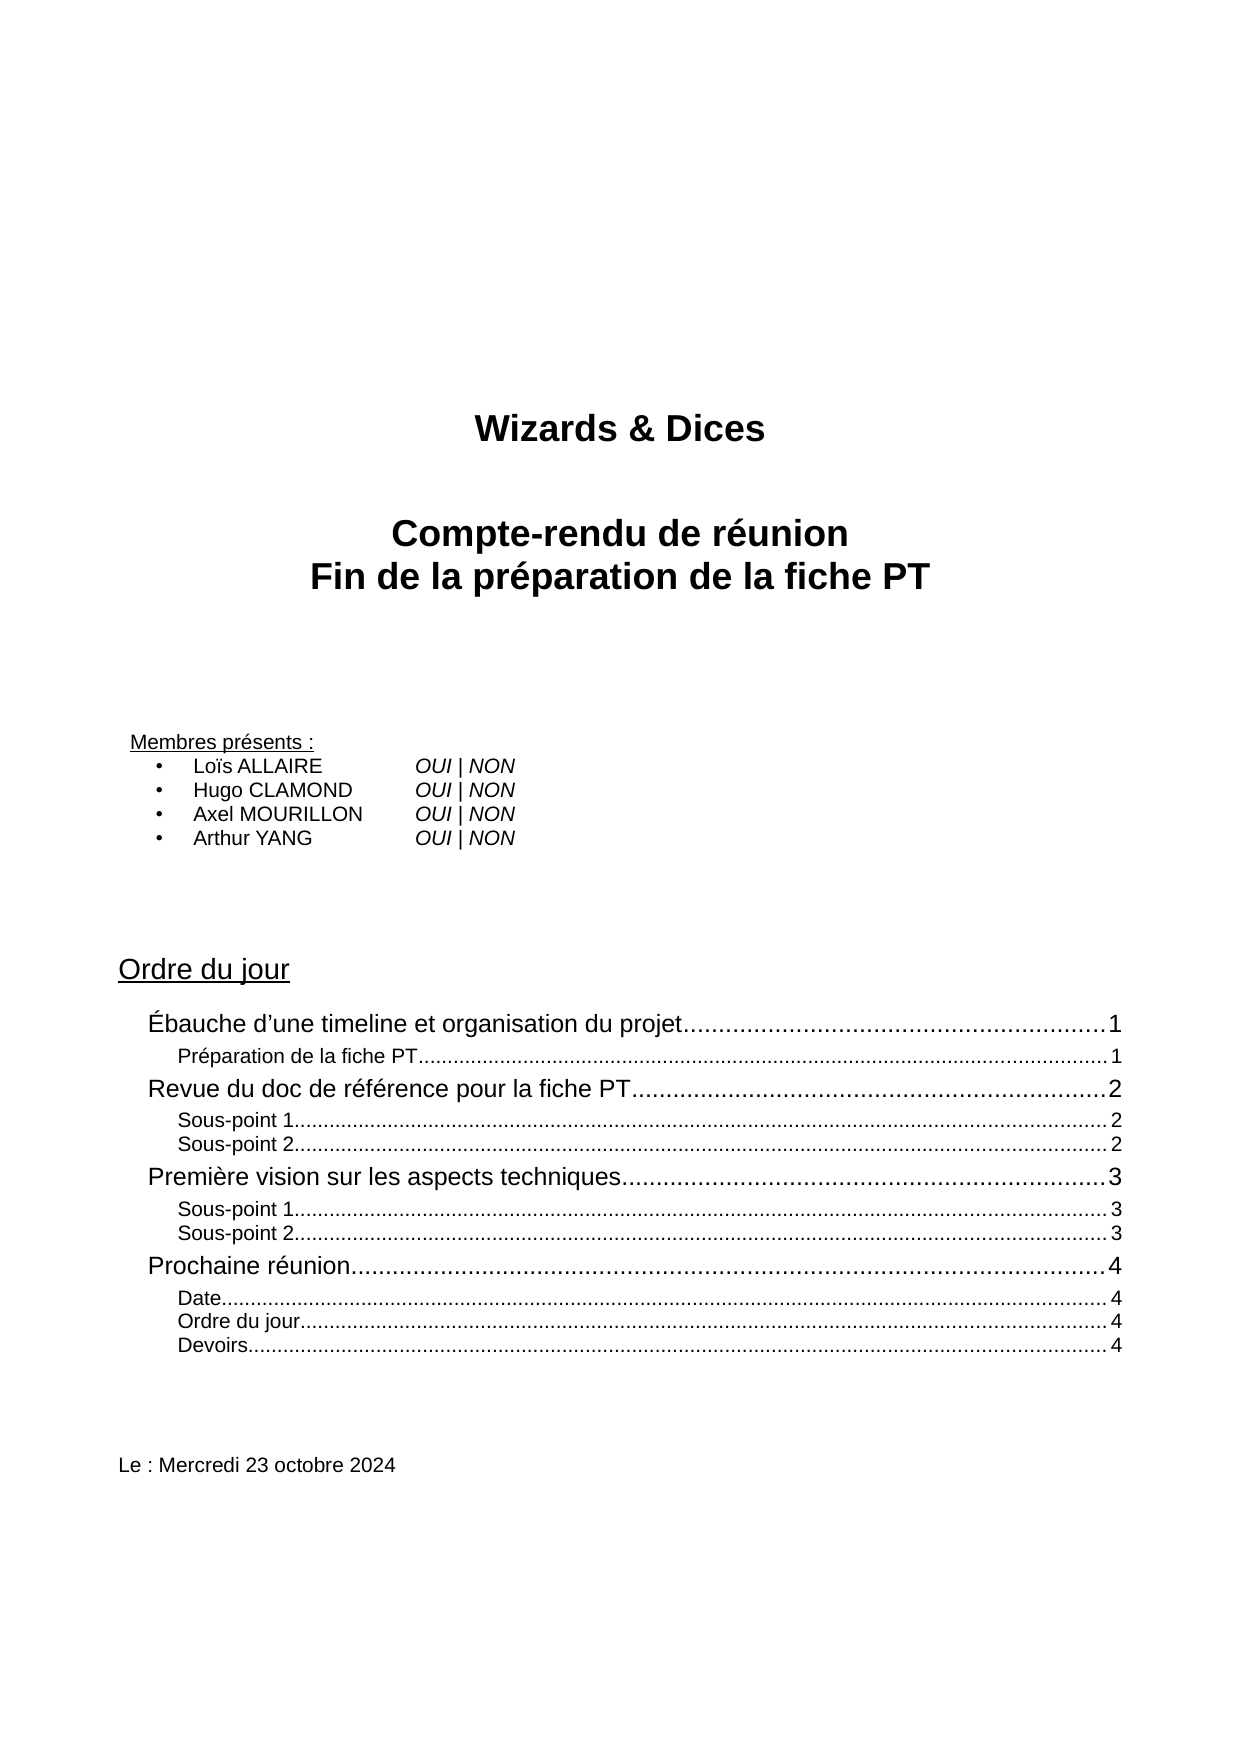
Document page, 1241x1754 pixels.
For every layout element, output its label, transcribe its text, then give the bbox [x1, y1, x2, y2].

subtitle Ordre du jour [118, 952, 1122, 985]
text Préparation de la fiche PT 1 [177, 1044, 1122, 1068]
text Première vision sur les aspects techniques 3 [148, 1162, 1122, 1191]
list Arthur YANG OUI | NON [156, 826, 1122, 850]
text Ébauche d’une timeline et organisation du projet 1 [148, 1009, 1122, 1038]
title Wizards & Dices [118, 407, 1122, 450]
list Loïs ALLAIRE OUI | NON [156, 754, 1122, 778]
text Ordre du jour 4 [177, 1309, 1122, 1333]
text Revue du doc de référence pour la fiche PT 2 [148, 1073, 1122, 1102]
text Membres présents : [118, 730, 1122, 754]
text Date 4 [177, 1285, 1122, 1309]
text Sous-point 2 3 [177, 1221, 1122, 1245]
list Axel MOURILLON OUI | NON [156, 802, 1122, 826]
list Hugo CLAMOND OUI | NON [156, 778, 1122, 802]
text Sous-point 1 3 [177, 1197, 1122, 1221]
title Compte-rendu de réunion Fin de la préparation de la fiche PT [118, 511, 1122, 597]
text Le : Mercredi 23 octobre 2024 [118, 1453, 1122, 1477]
text Prochaine réunion 4 [148, 1251, 1122, 1279]
text Sous-point 2 2 [177, 1132, 1122, 1156]
text Devoirs 4 [177, 1333, 1122, 1357]
text Sous-point 1 2 [177, 1108, 1122, 1132]
